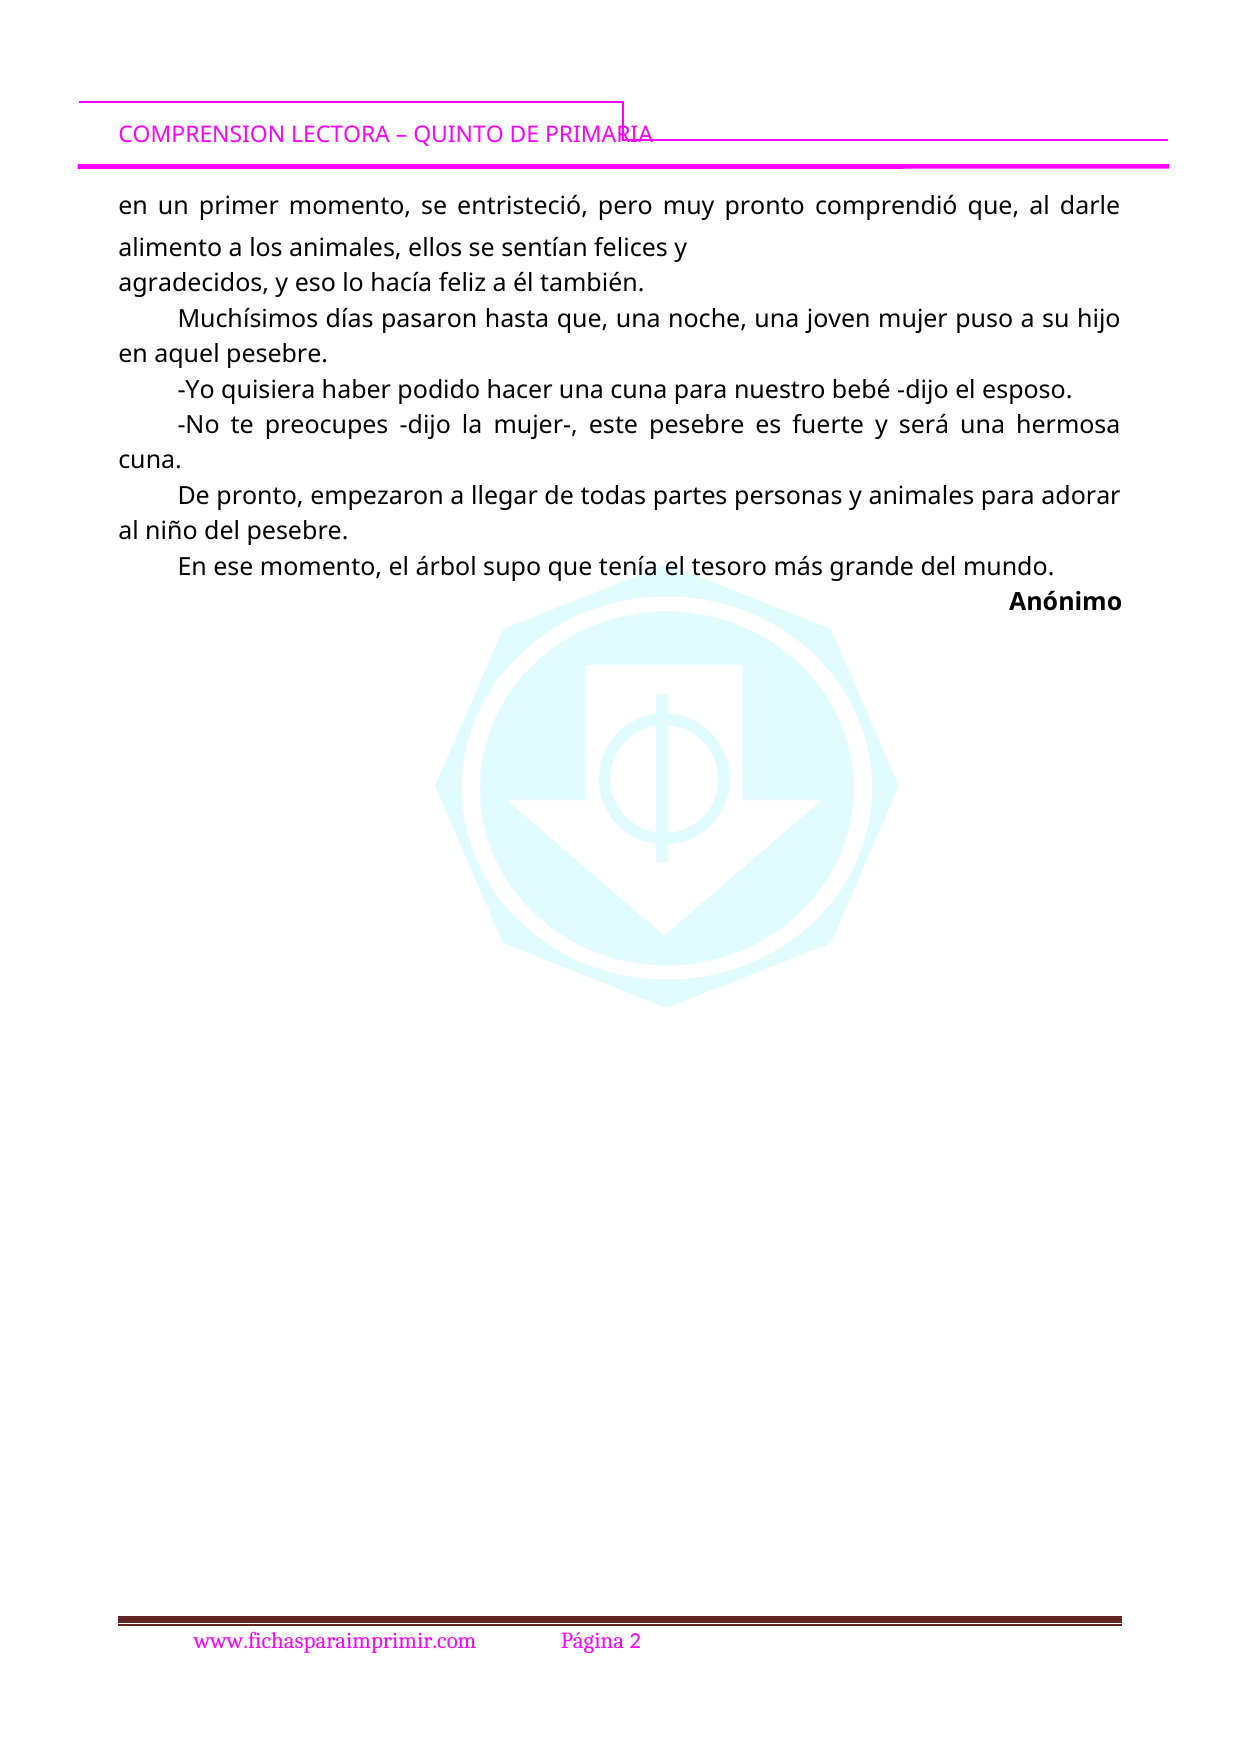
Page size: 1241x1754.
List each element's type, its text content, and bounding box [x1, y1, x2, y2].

text agradecidos, y eso lo hacía feliz a él también. [118, 264, 1122, 299]
text En ese momento, el árbol supo que tenía el tesoro más grande del mundo. [118, 547, 1122, 582]
text -Yo quisiera haber podido hacer una cuna para nuestro bebé -dijo el esposo. [118, 370, 1122, 405]
text De pronto, empezaron a llegar de todas partes personas y animales para adorar al niño del pesebre. [118, 476, 1122, 547]
text -No te preocupes -dijo la mujer-, este pesebre es fuerte y será una hermosa cuna. [118, 405, 1122, 476]
text en un primer momento, se entristeció, pero muy pronto comprendió que, al darle alimento a los animales, ellos se sentían felices y [118, 180, 1122, 264]
text Anónimo [900, 582, 1122, 618]
text Muchísimos días pasaron hasta que, una noche, una joven mujer puso a su hijo en aquel pesebre. [118, 299, 1122, 370]
text [118, 582, 434, 618]
